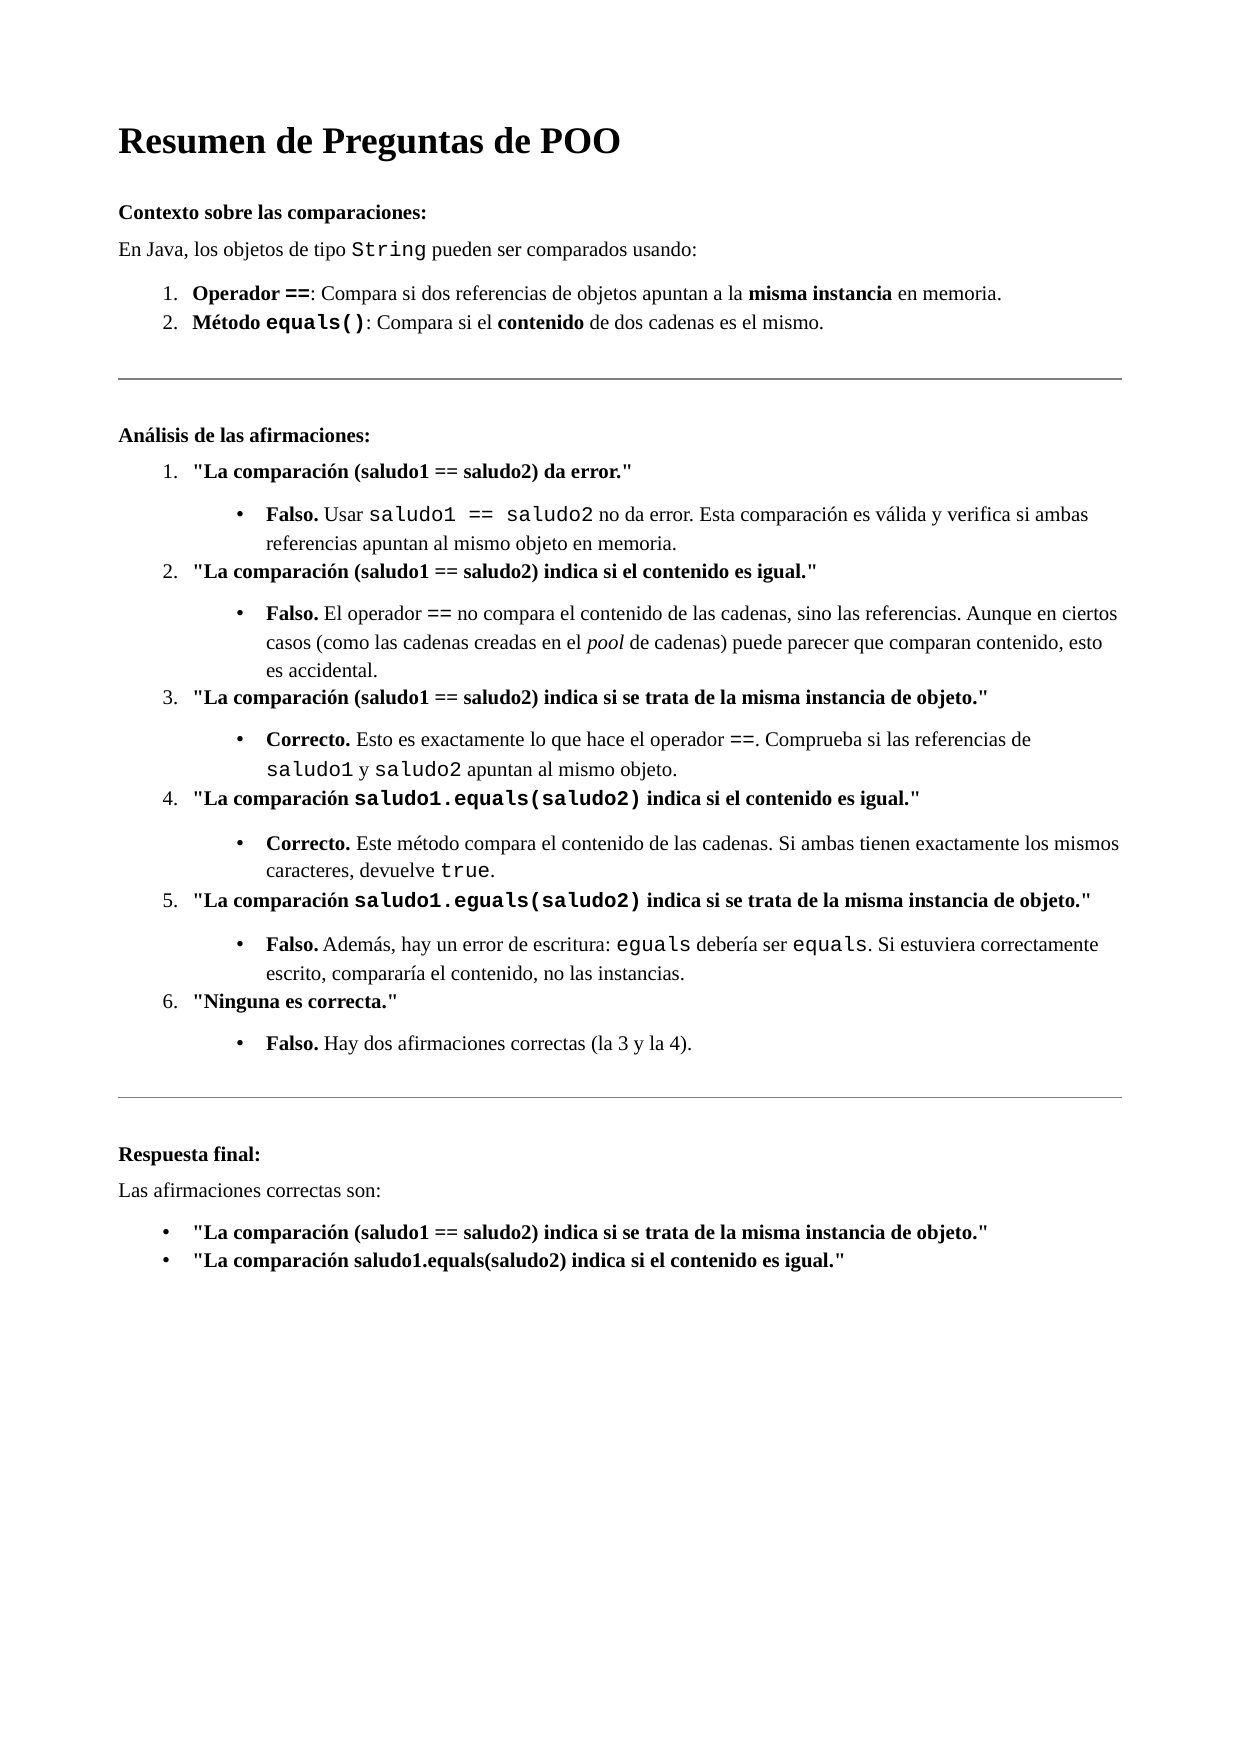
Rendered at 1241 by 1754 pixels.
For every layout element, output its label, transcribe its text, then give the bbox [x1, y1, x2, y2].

list "La comparación (saludo1 == saludo2) indica si el contenido es igual." [162, 558, 1122, 583]
subtitle Respuesta final: [118, 1142, 1122, 1166]
subtitle Análisis de las afirmaciones: [118, 423, 1122, 447]
list Falso. Además, hay un error de escritura: eguals debería ser equals. Si estuviera correctamente escrito, compararía el contenido, no las instancias. [236, 932, 1122, 985]
list "La comparación (saludo1 == saludo2) da error." [162, 459, 1122, 483]
list "La comparación saludo1.equals(saludo2) indica si el contenido es igual." [162, 786, 1122, 812]
list Falso. Usar saludo1 == saludo2 no da error. Esta comparación es válida y verifica si ambas referencias apuntan al mismo objeto en memoria. [236, 502, 1122, 555]
list Correcto. Este método compara el contenido de las cadenas. Si ambas tienen exactamente los mismos caracteres, devuelve true. [236, 830, 1122, 884]
text En Java, los objetos de tipo String pueden ser comparados usando: [118, 236, 1122, 262]
list Método equals(): Compara si el contenido de dos cadenas es el mismo. [162, 310, 1122, 336]
list Correcto. Esto es exactamente lo que hace el operador ==. Comprueba si las referencias de saludo1 y saludo2 apuntan al mismo objeto. [236, 727, 1122, 782]
text Resumen de Preguntas de POO [118, 118, 1122, 161]
text Las afirmaciones correctas son: [118, 1178, 1122, 1202]
subtitle Contexto sobre las comparaciones: [118, 200, 1122, 224]
list Falso. Hay dos afirmaciones correctas (la 3 y la 4). [236, 1031, 1122, 1055]
list "La comparación (saludo1 == saludo2) indica si se trata de la misma instancia de objeto." [162, 1220, 1122, 1244]
list Operador ==: Compara si dos referencias de objetos apuntan a la misma instancia en memoria. [162, 281, 1122, 306]
list Falso. El operador == no compara el contenido de las cadenas, sino las referencias. Aunque en ciertos casos (como las cadenas creadas en el pool de cadenas) puede parecer que comparan contenido, esto es accidental. [236, 601, 1122, 682]
list "La comparación saludo1.equals(saludo2) indica si el contenido es igual." [162, 1248, 1122, 1272]
list "La comparación (saludo1 == saludo2) indica si se trata de la misma instancia de objeto." [162, 685, 1122, 709]
list "La comparación saludo1.eguals(saludo2) indica si se trata de la misma instancia de objeto." [162, 888, 1122, 913]
list "Ninguna es correcta." [162, 989, 1122, 1013]
